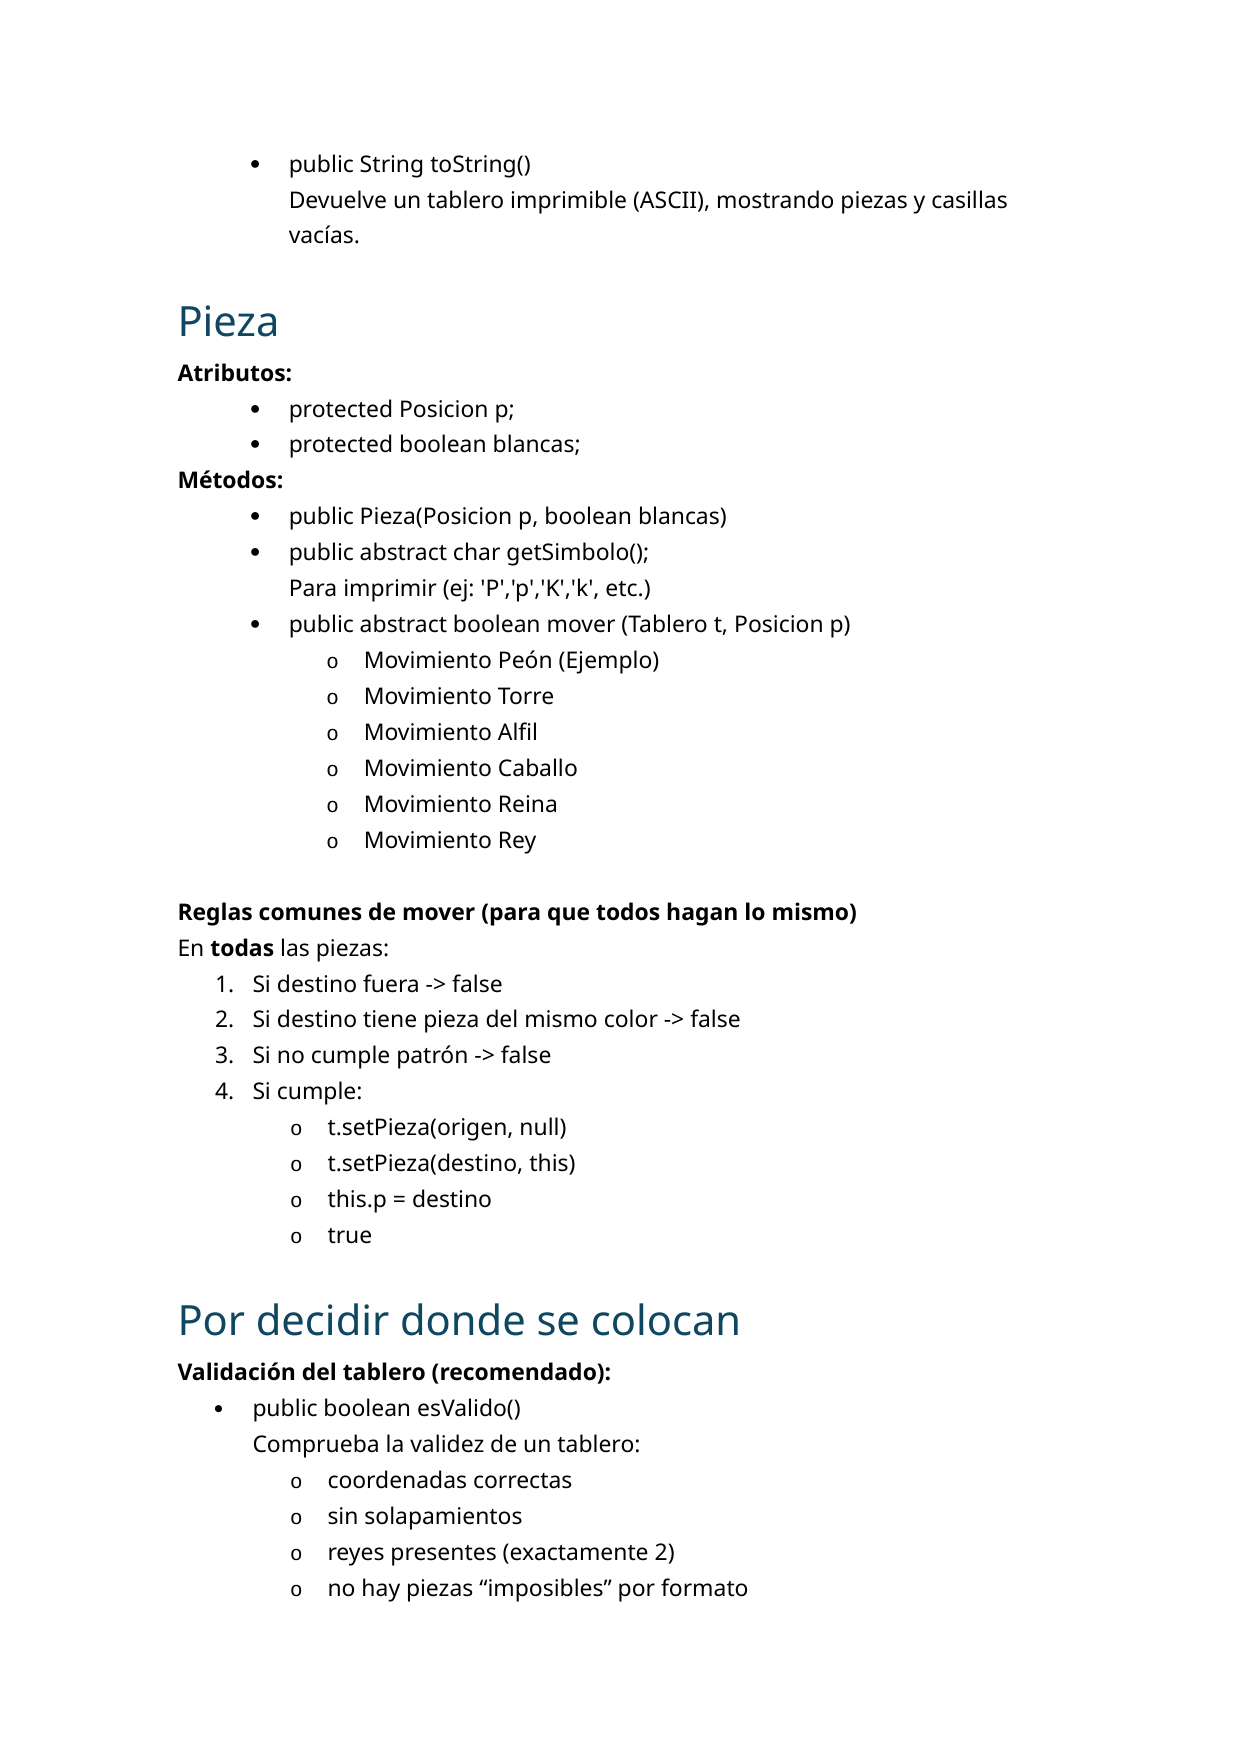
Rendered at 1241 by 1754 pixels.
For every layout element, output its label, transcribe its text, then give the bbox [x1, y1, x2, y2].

list protected boolean blancas; [251, 428, 1063, 460]
text Validación del tablero (recomendado): [177, 1356, 1063, 1387]
text Reglas comunes de mover (para que todos hagan lo mismo) [177, 860, 1063, 927]
list true [290, 1219, 1063, 1250]
list public String toString() Devuelve un tablero imprimible (ASCII), mostrando piezas y casillas vacías. [251, 148, 1063, 251]
list reyes presentes (exactamente 2) [290, 1536, 1063, 1567]
list t.setPieza(origen, null) [290, 1111, 1063, 1142]
list public abstract boolean mover (Tablero t, Posicion p) [251, 608, 1063, 639]
list Si destino fuera -> false [215, 967, 1063, 999]
text En todas las piezas: [177, 932, 1063, 963]
list Si destino tiene pieza del mismo color -> false [215, 1003, 1063, 1035]
subtitle Pieza [177, 291, 1063, 348]
list Movimiento Alfil [326, 716, 1063, 747]
list protected Posicion p; [251, 392, 1063, 424]
list Movimiento Torre [326, 680, 1063, 711]
list public abstract char getSimbolo(); Para imprimir (ej: 'P','p','K','k', etc.) [251, 536, 1063, 603]
list t.setPieza(destino, this) [290, 1147, 1063, 1178]
list Movimiento Peón (Ejemplo) [326, 644, 1063, 675]
list Movimiento Reina [326, 788, 1063, 819]
list Si no cumple patrón -> false [215, 1039, 1063, 1071]
list this.p = destino [290, 1183, 1063, 1214]
list public boolean esValido() Comprueba la validez de un tablero: [215, 1392, 1063, 1459]
subtitle Por decidir donde se colocan [177, 1291, 1063, 1348]
list no hay piezas “imposibles” por formato [290, 1572, 1063, 1603]
list coordenadas correctas [290, 1464, 1063, 1495]
list sin solapamientos [290, 1500, 1063, 1531]
list Movimiento Caballo [326, 752, 1063, 783]
list Movimiento Rey [326, 824, 1063, 855]
list public Pieza(Posicion p, boolean blancas) [251, 500, 1063, 532]
text Métodos: [177, 464, 1063, 496]
list Si cumple: [215, 1075, 1063, 1107]
text Atributos: [177, 357, 1063, 388]
